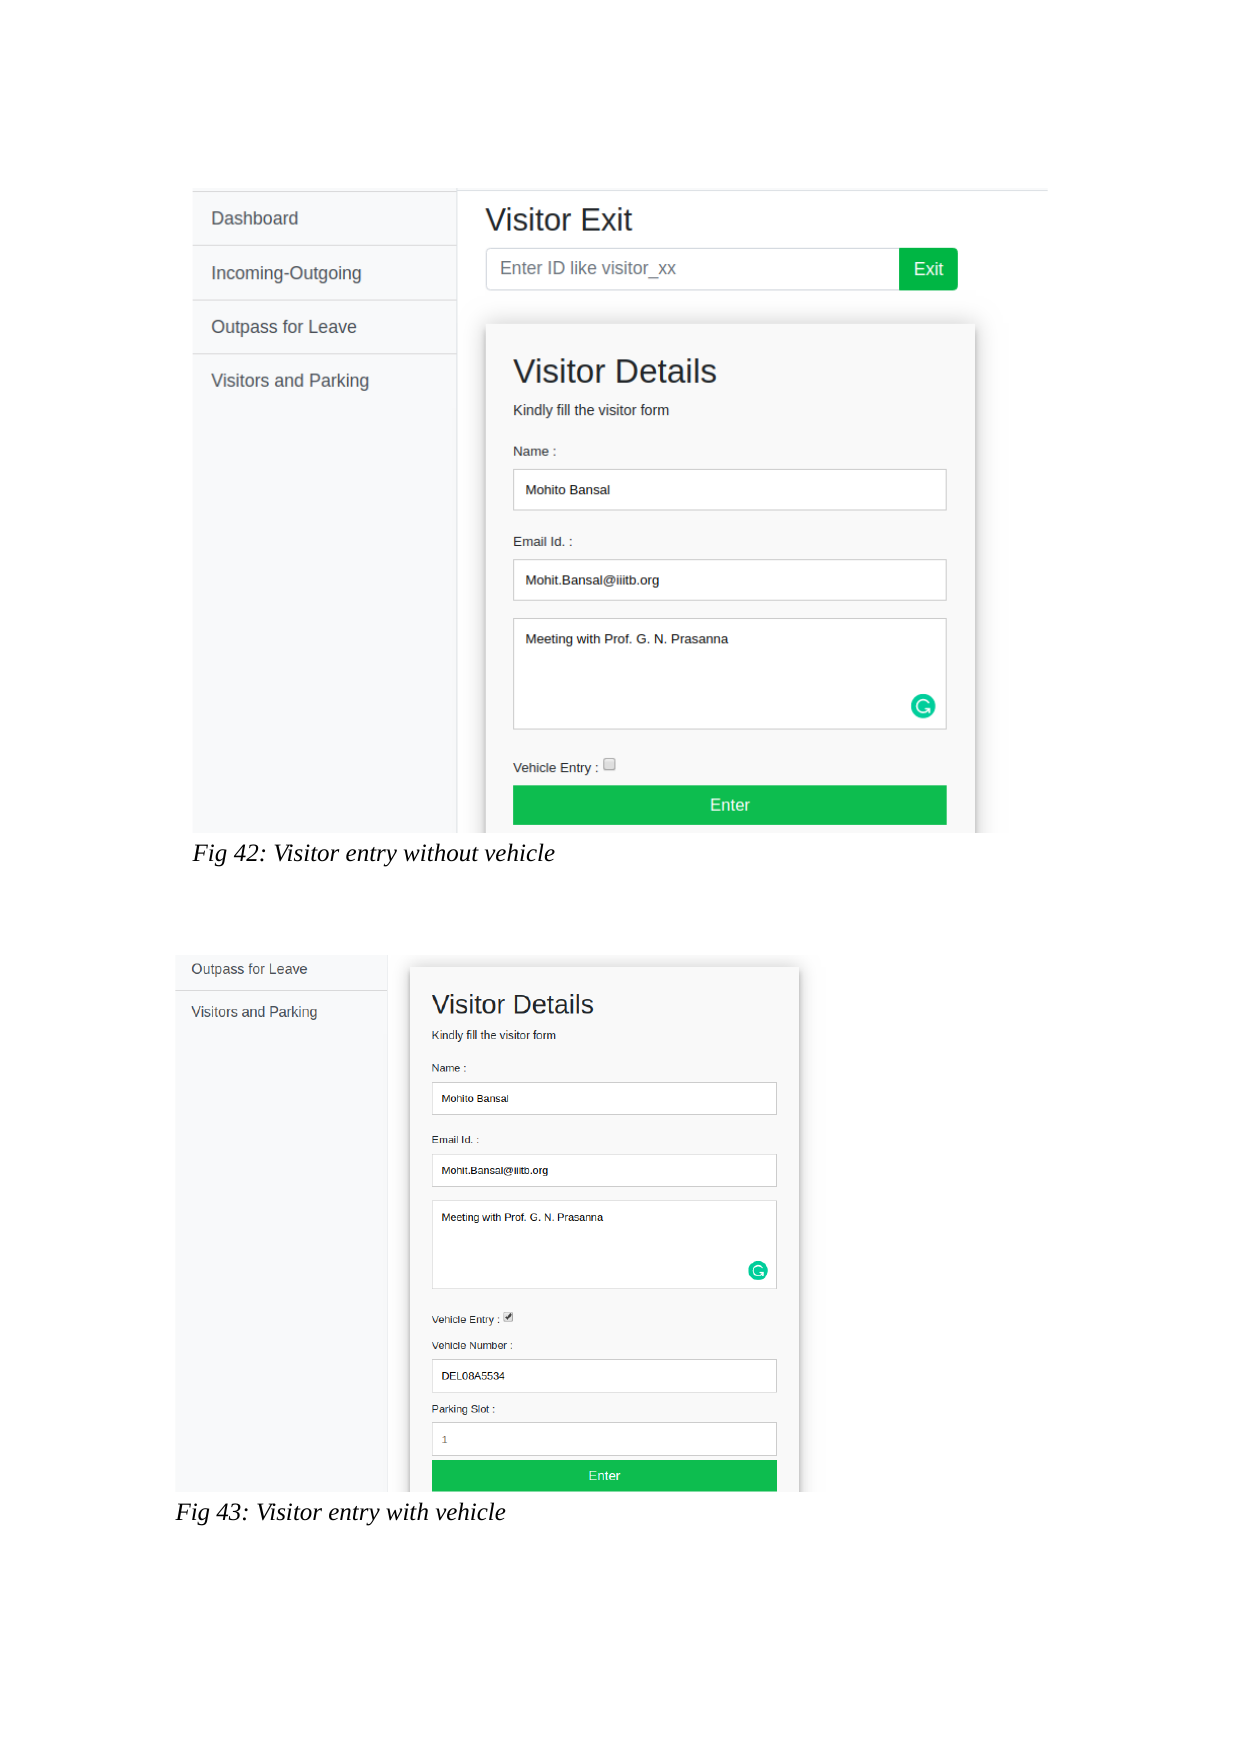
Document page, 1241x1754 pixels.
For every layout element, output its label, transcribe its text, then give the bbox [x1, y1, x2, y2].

text Fig 43: Visitor entry with vehicle [175, 1492, 1115, 1526]
picture [192, 188, 1048, 833]
picture [175, 955, 1115, 1492]
text Fig 42: Visitor entry without vehicle [192, 833, 1048, 867]
